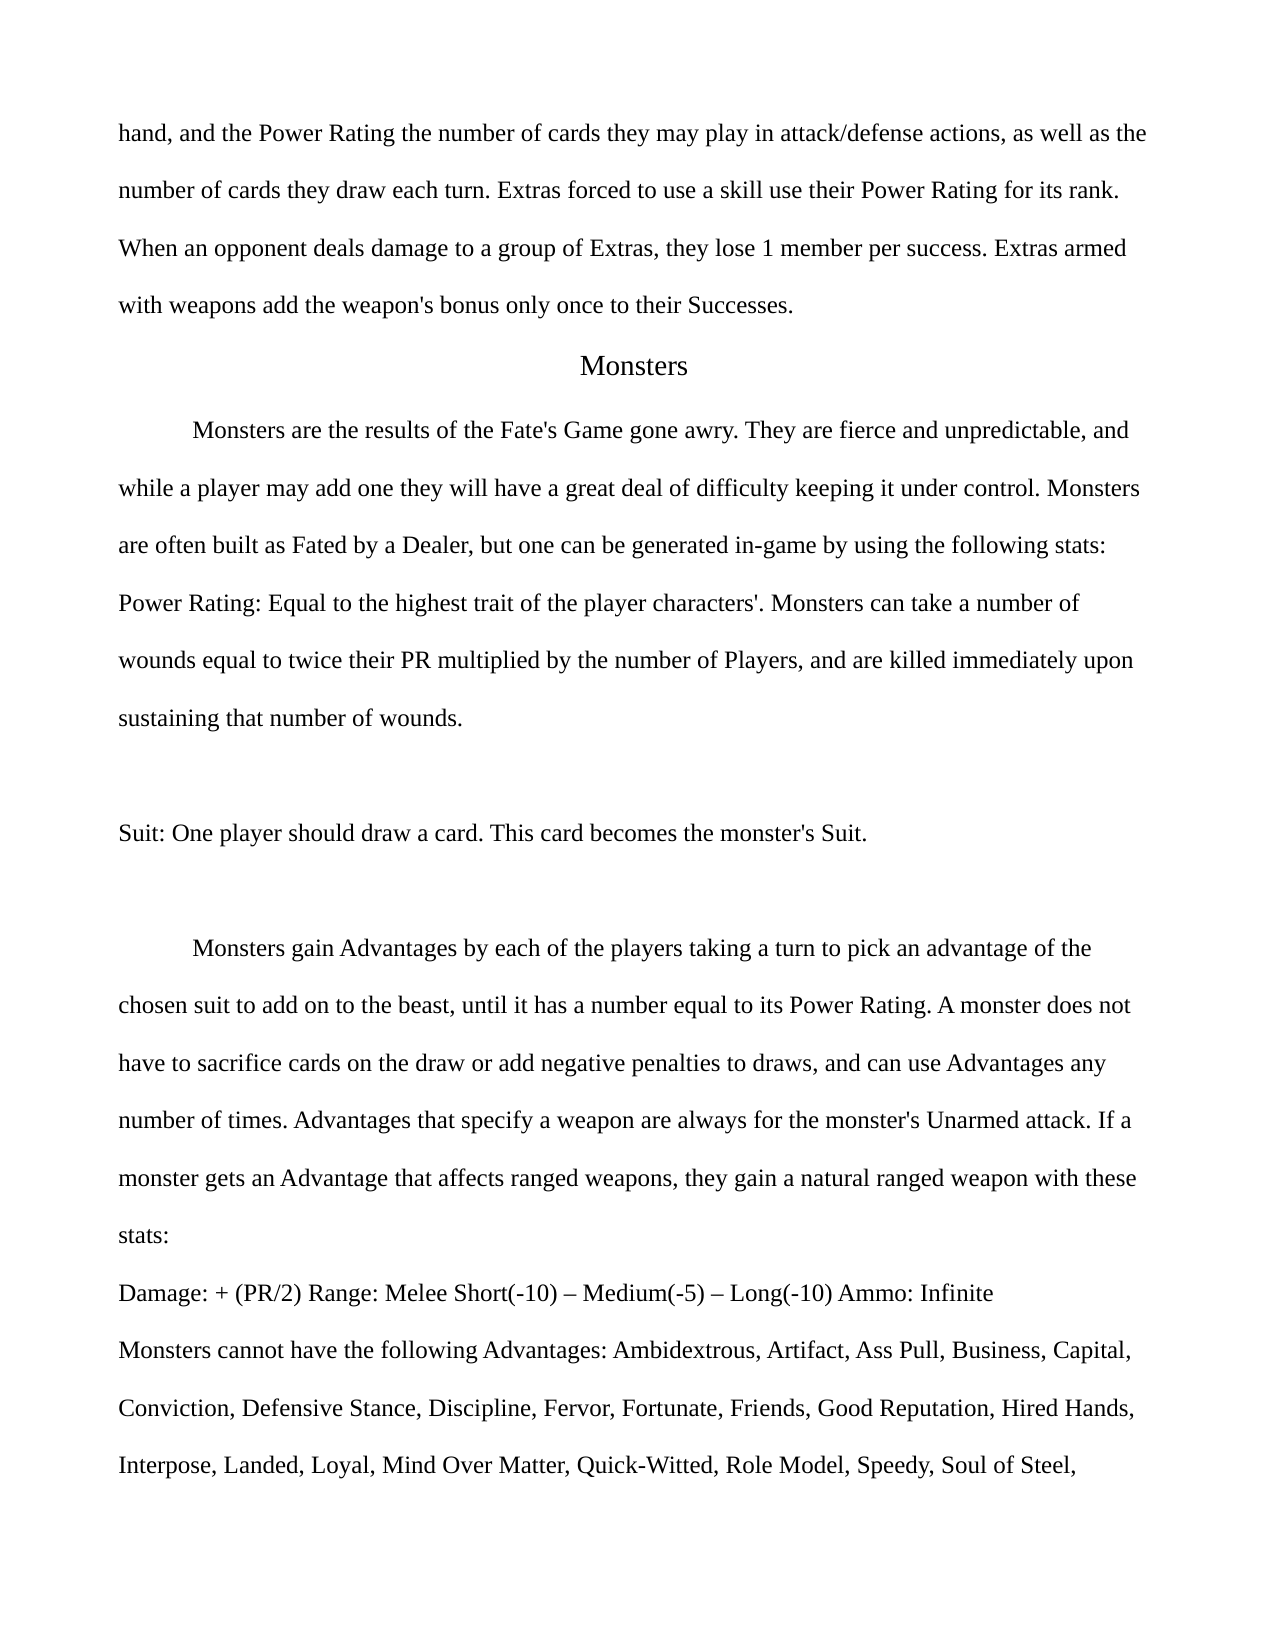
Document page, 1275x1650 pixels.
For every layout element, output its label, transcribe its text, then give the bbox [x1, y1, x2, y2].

text Monsters are the results of the Fate's Game gone awry. They are fierce and unpredictable, and while a player may add one they will have a great deal of difficulty keeping it under control. Monsters are often built as Fated by a Dealer, but one can be generated in-game by using the following stats: [118, 415, 1157, 559]
text Monsters [118, 348, 1157, 382]
text Damage: + (PR/2) Range: Melee Short(-10) – Medium(-5) – Long(-10) Ammo: Infinite [118, 1278, 1157, 1306]
text Power Rating: Equal to the highest trait of the player characters'. Monsters can take a number of wounds equal to twice their PR multiplied by the number of Players, and are killed immediately upon sustaining that number of wounds. [118, 588, 1157, 731]
text Monsters gain Advantages by each of the players taking a turn to pick an advantage of the chosen suit to add on to the beast, until it has a number equal to its Power Rating. A monster does not have to sacrifice cards on the draw or add negative penalties to draws, and can use Advantages any number of times. Advantages that specify a weapon are always for the monster's Unarmed attack. If a monster gets an Advantage that affects ranged weapons, they gain a natural ranged weapon with these stats: [118, 933, 1157, 1249]
text Monsters cannot have the following Advantages: Ambidextrous, Artifact, Ass Pull, Business, Capital, Conviction, Defensive Stance, Discipline, Fervor, Fortunate, Friends, Good Reputation, Hired Hands, Interpose, Landed, Loyal, Mind Over Matter, Quick-Witted, Role Model, Speedy, Soul of Steel, [118, 1335, 1157, 1479]
text Suit: One player should draw a card. This card becomes the monster's Suit. [118, 818, 1157, 846]
text hand, and the Power Rating the number of cards they may play in attack/defense actions, as well as the number of cards they draw each turn. Extras forced to use a skill use their Power Rating for its rank. When an opponent deals damage to a group of Extras, they lose 1 member per success. Extras armed with weapons add the weapon's bonus only once to their Successes. [118, 118, 1157, 319]
